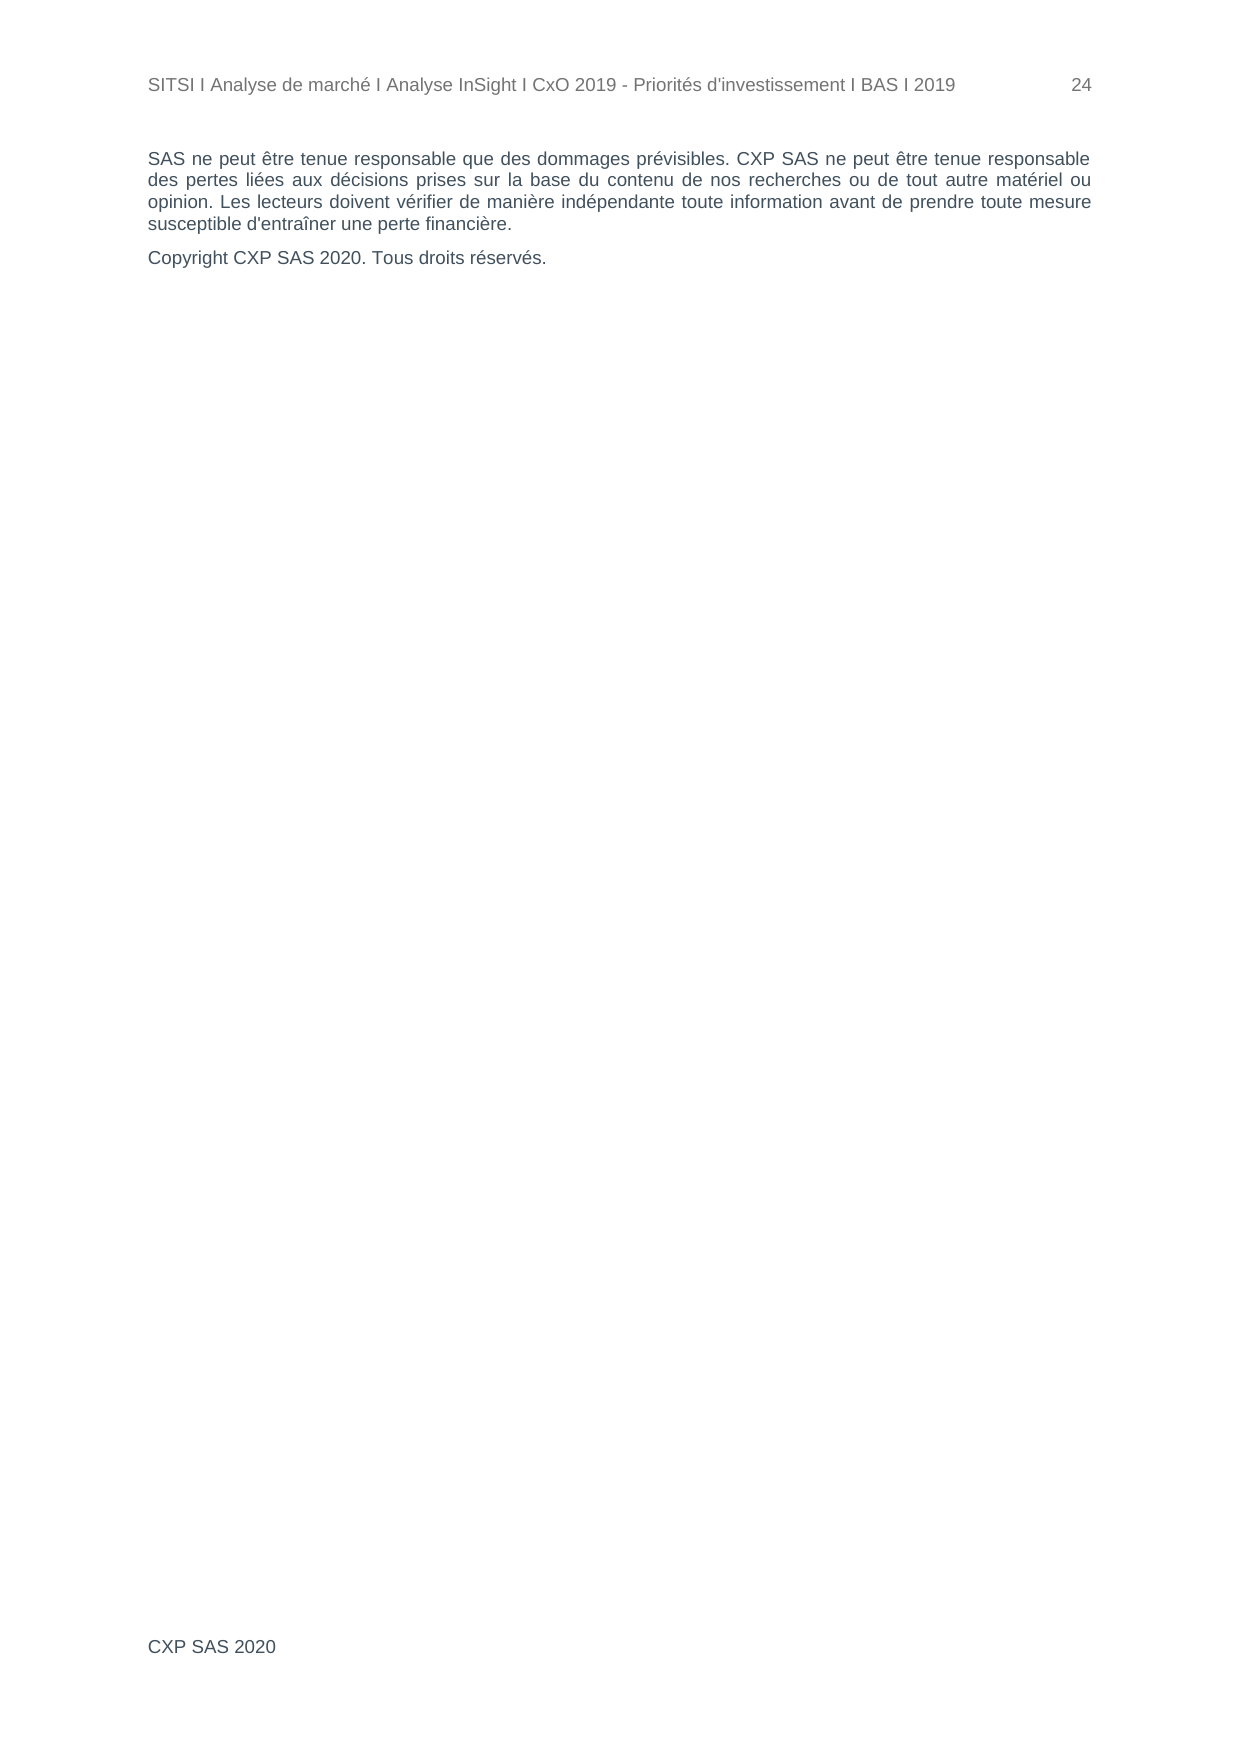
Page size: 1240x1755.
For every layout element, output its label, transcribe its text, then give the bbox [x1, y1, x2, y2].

text SAS ne peut être tenue responsable que des dommages prévisibles. CXP SAS ne peut être tenue responsable des pertes liées aux décisions prises sur la base du contenu de nos recherches ou de tout autre matériel ou opinion. Les lecteurs doivent vérifier de manière indépendante toute information avant de prendre toute mesure susceptible d'entraîner une perte financière. [148, 148, 1092, 234]
text Copyright CXP SAS 2020. Tous droits réservés. [148, 246, 1092, 268]
